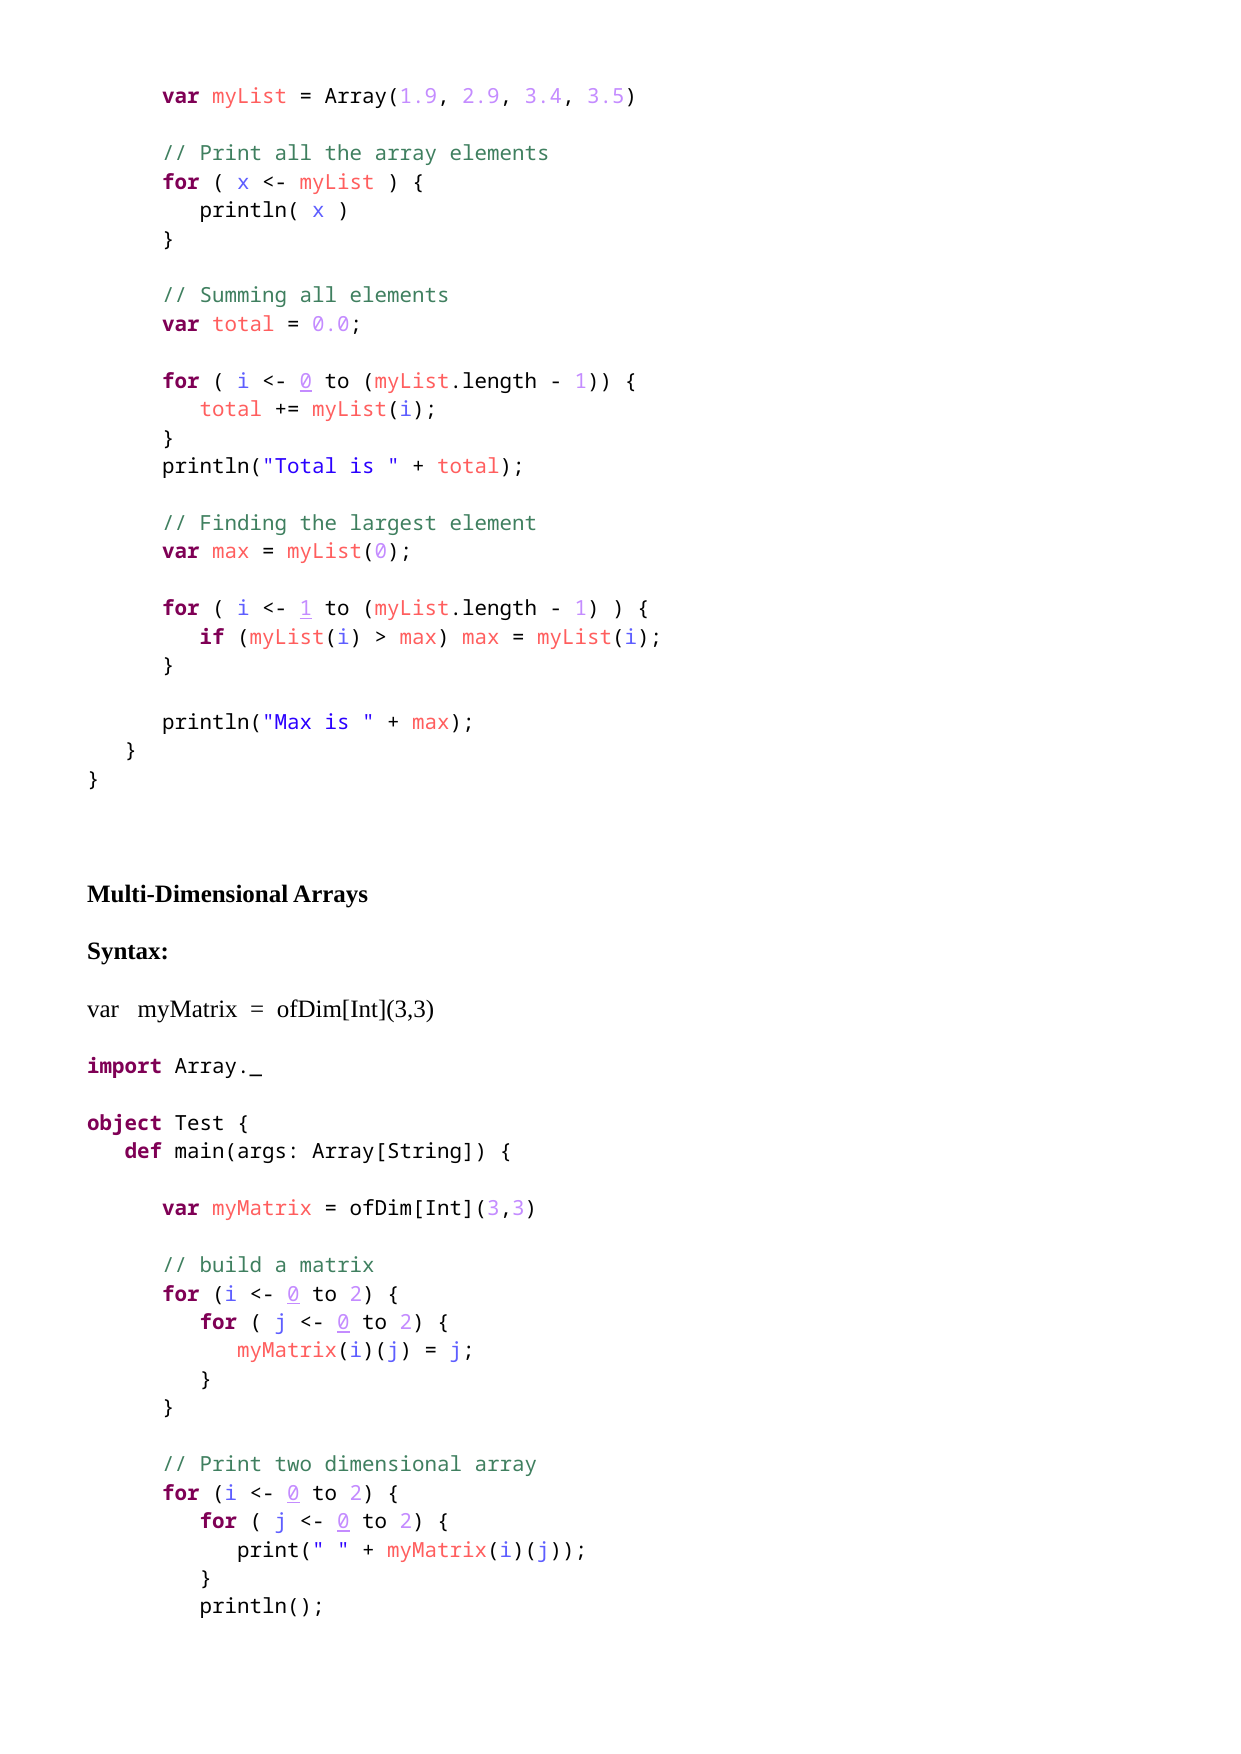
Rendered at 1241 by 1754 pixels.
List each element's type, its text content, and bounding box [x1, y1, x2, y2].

text myMatrix(i)(j) = j; [87, 1336, 1155, 1364]
text // Print all the array elements [87, 138, 1155, 167]
text var myMatrix = ofDim[Int](3,3) [87, 1193, 1155, 1222]
text object Test { [87, 1108, 1155, 1137]
text var myMatrix = ofDim[Int](3,3) [87, 994, 1155, 1022]
text // Finding the largest element [87, 508, 1155, 537]
text Syntax: [87, 936, 1155, 965]
text total += myList(i); [87, 394, 1155, 423]
text println( x ) [87, 195, 1155, 224]
text // Print two dimensional array [87, 1449, 1155, 1478]
text println("Max is " + max); [87, 707, 1155, 736]
text var total = 0.0; [87, 309, 1155, 337]
text import Array._ [87, 1051, 1155, 1080]
text } [87, 650, 1155, 679]
text } [87, 1392, 1155, 1421]
text var max = myList(0); [87, 537, 1155, 565]
text def main(args: Array[String]) { [87, 1137, 1155, 1165]
text for ( i <- 0 to (myList.length - 1)) { [87, 366, 1155, 394]
text } [87, 1563, 1155, 1592]
text // Summing all elements [87, 281, 1155, 309]
text if (myList(i) > max) max = myList(i); [87, 622, 1155, 650]
text for ( x <- myList ) { [87, 167, 1155, 195]
text } [87, 736, 1155, 764]
text for ( j <- 0 to 2) { [87, 1506, 1155, 1535]
text println("Total is " + total); [87, 451, 1155, 480]
text for ( j <- 0 to 2) { [87, 1307, 1155, 1336]
text // build a matrix [87, 1250, 1155, 1279]
text for (i <- 0 to 2) { [87, 1279, 1155, 1307]
text } [87, 224, 1155, 252]
text println(); [87, 1592, 1155, 1620]
text for (i <- 0 to 2) { [87, 1478, 1155, 1506]
text } [87, 1364, 1155, 1392]
text var myList = Array(1.9, 2.9, 3.4, 3.5) [87, 82, 1155, 110]
text for ( i <- 1 to (myList.length - 1) ) { [87, 593, 1155, 622]
text } [87, 423, 1155, 451]
text } [87, 764, 1155, 792]
text print(" " + myMatrix(i)(j)); [87, 1535, 1155, 1563]
text Multi-Dimensional Arrays [87, 879, 1155, 907]
